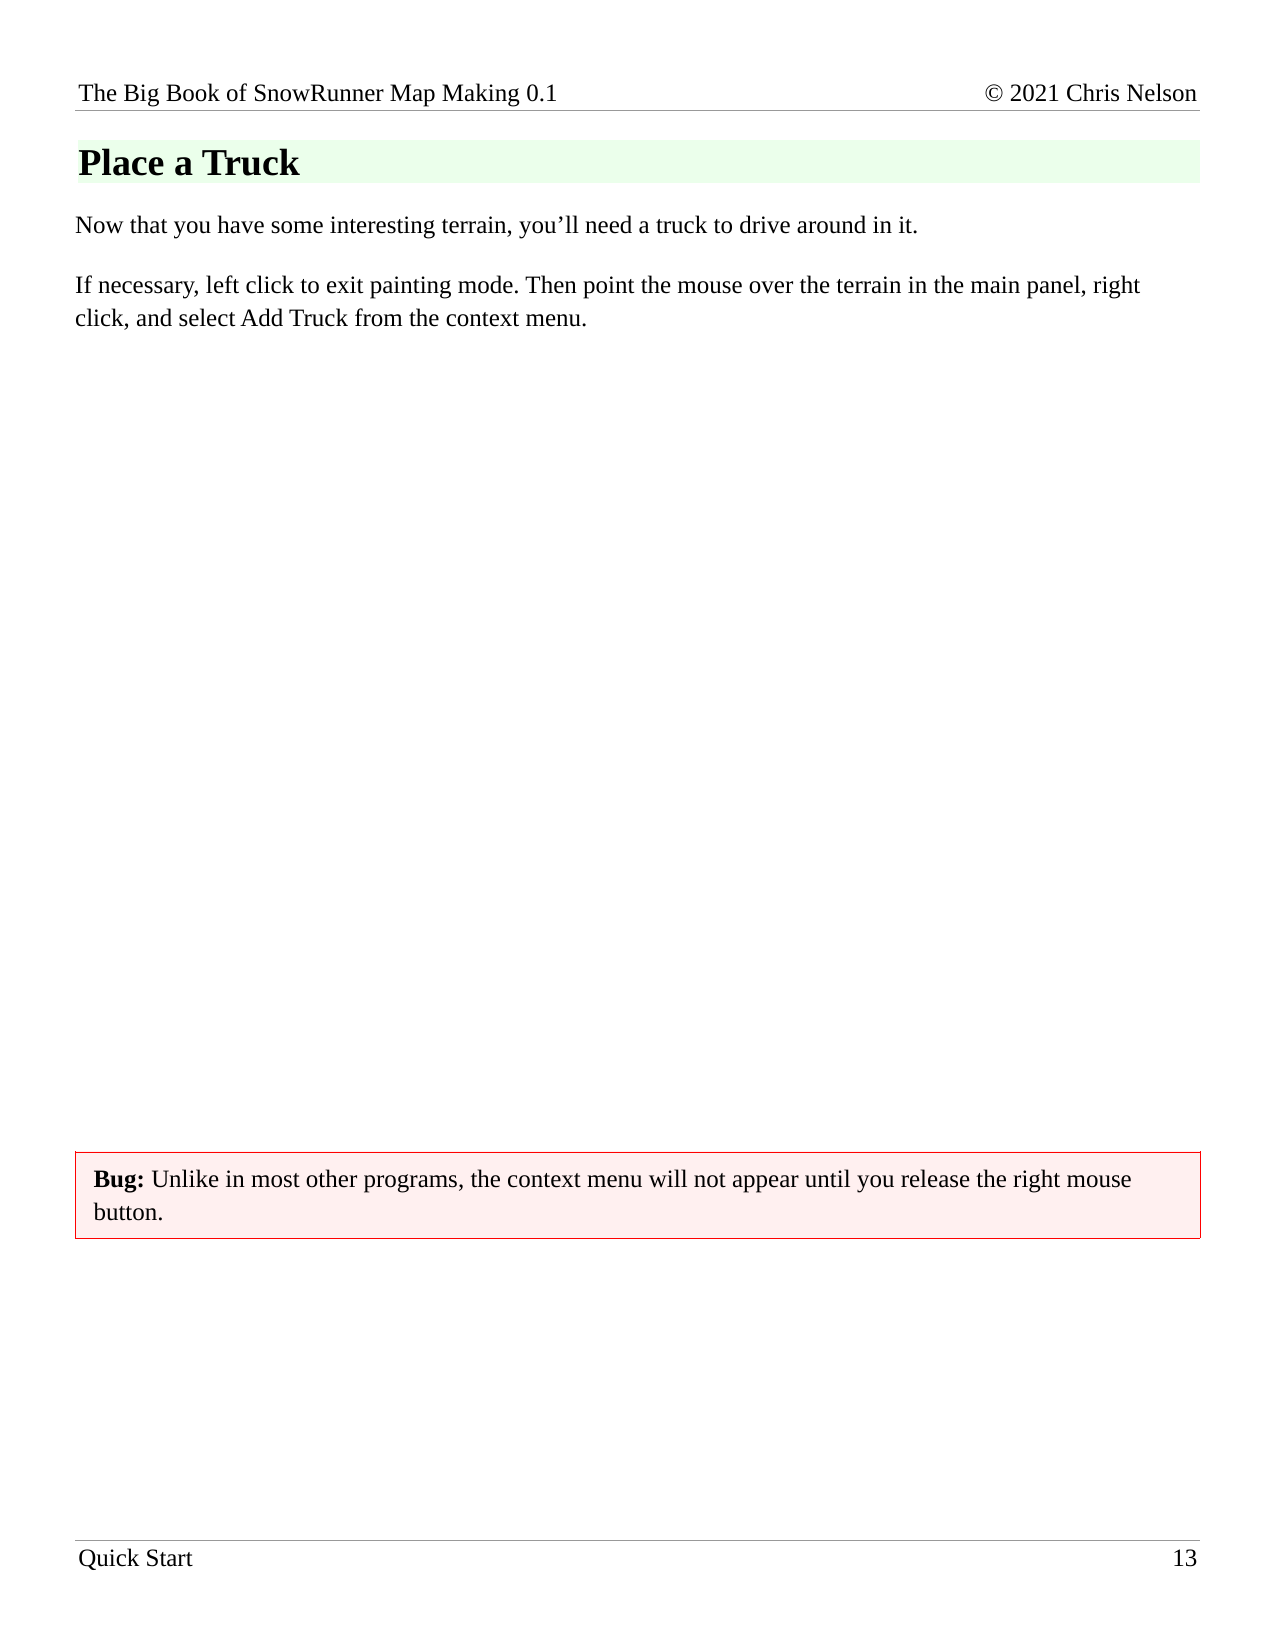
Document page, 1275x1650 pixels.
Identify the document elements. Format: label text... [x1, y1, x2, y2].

list Unlike in most other programs, the context menu will not appear until you release the right mouse button. [76, 1153, 1200, 1238]
text If necessary, left click to exit painting mode. Then point the mouse over the terrain in the main panel, right click, and select Add Truck from the context menu. [75, 271, 1200, 332]
text Now that you have some interesting terrain, you’ll need a truck to drive around in it. [75, 211, 1200, 239]
subtitle Place a Truck [78, 140, 1200, 183]
